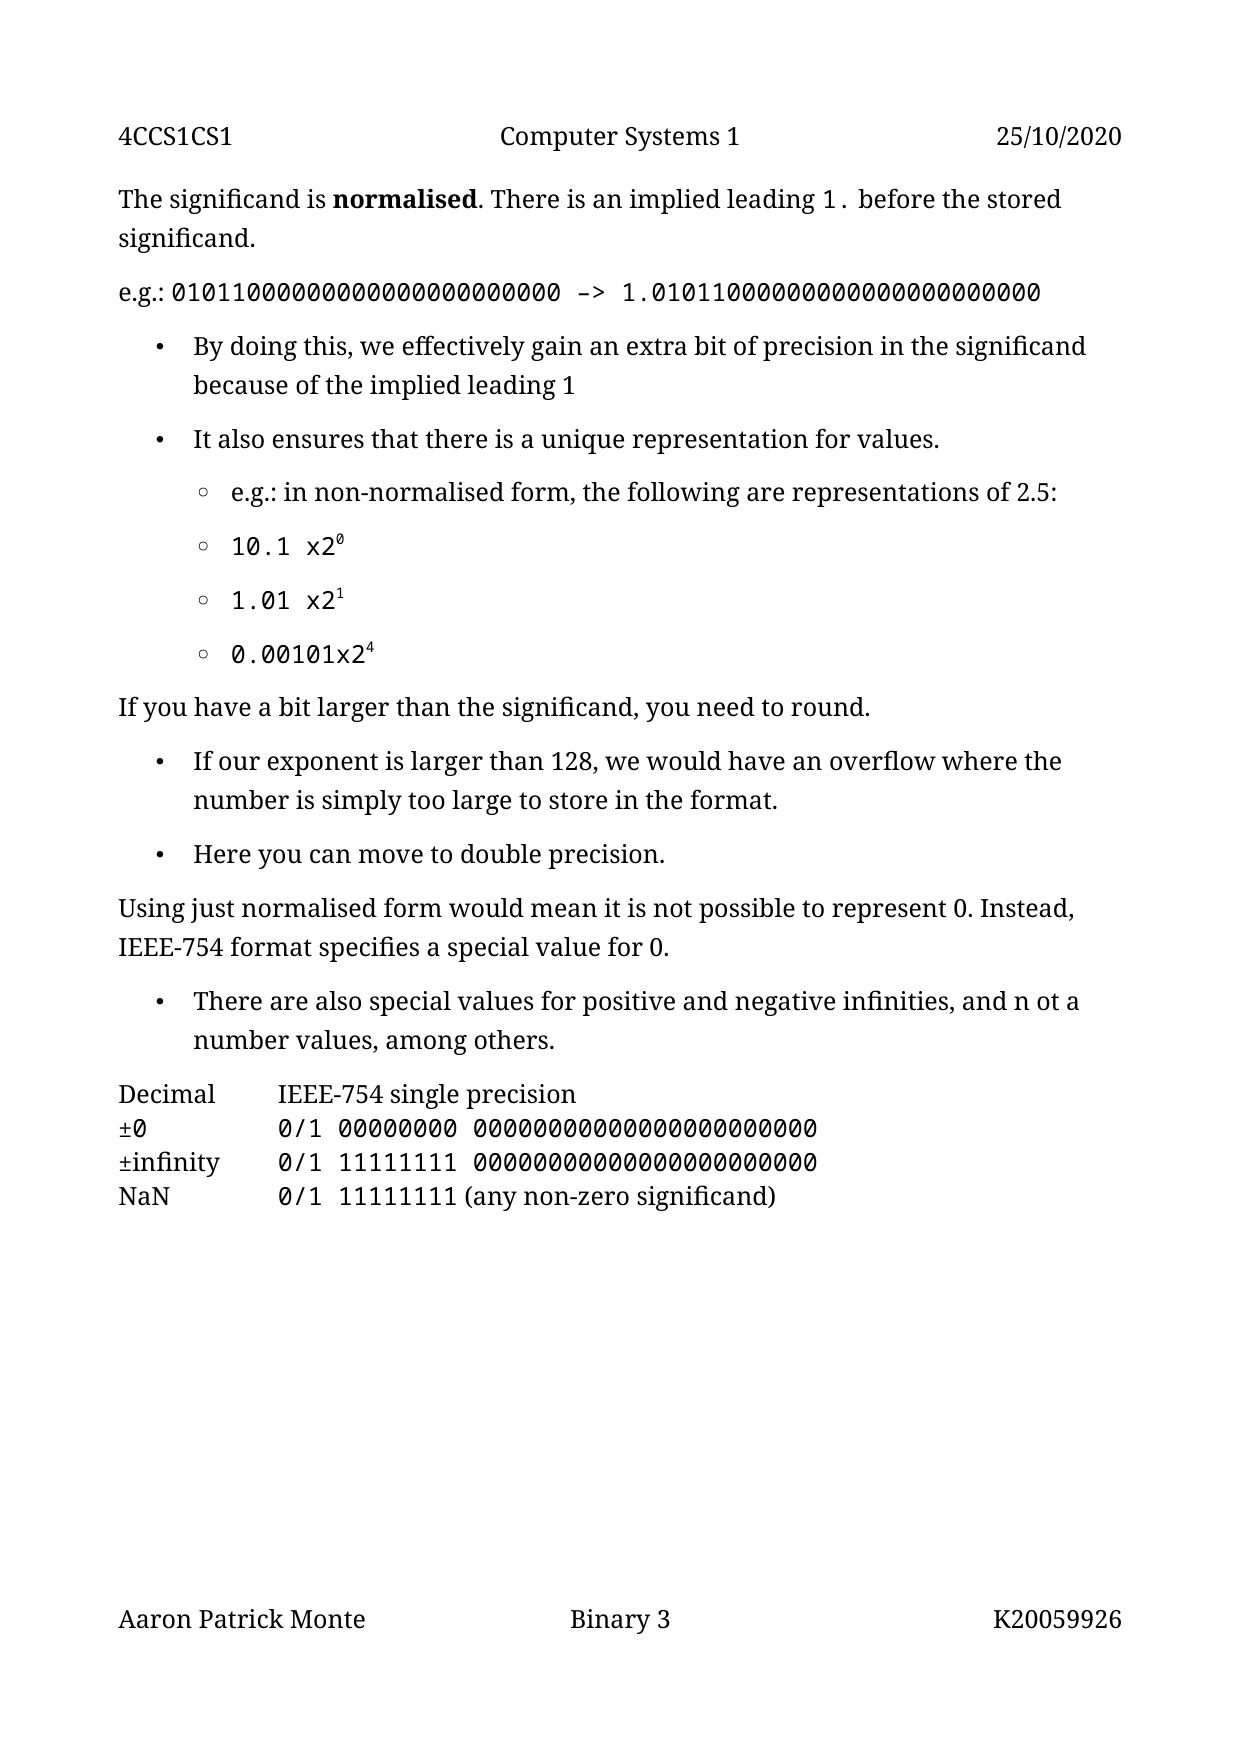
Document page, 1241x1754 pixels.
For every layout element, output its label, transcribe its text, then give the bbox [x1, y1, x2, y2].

table_cell NaN [118, 1179, 278, 1212]
list By doing this, we effectively gain an extra bit of precision in the significand because of the implied leading 1 [156, 328, 1122, 402]
table_cell 0/1 11111111 (any non-zero significand) [278, 1179, 1123, 1212]
table_cell 0/1 00000000 00000000000000000000000 [278, 1110, 1123, 1144]
text If you have a bit larger than the significand, you need to round. [118, 690, 1122, 724]
list If our exponent is larger than 128, we would have an overflow where the number is simply too large to store in the format. [156, 744, 1122, 817]
list 1.01 x21 [193, 582, 1122, 617]
table_header Decimal [118, 1076, 278, 1110]
table_header IEEE-754 single precision [278, 1076, 1123, 1110]
list Here you can move to double precision. [156, 837, 1122, 871]
list 10.1 x20 [193, 529, 1122, 563]
list 0.00101x24 [193, 636, 1122, 670]
list There are also special values for positive and negative infinities, and n ot a number values, among others. [156, 983, 1122, 1057]
table_cell ±infinity [118, 1144, 278, 1178]
list It also ensures that there is a unique representation for values. [156, 421, 1122, 455]
table_cell ±0 [118, 1110, 278, 1144]
table_cell 0/1 11111111 00000000000000000000000 [278, 1144, 1123, 1178]
text e.g.: 01011000000000000000000000 –> 1.01011000000000000000000000 [118, 274, 1122, 309]
list e.g.: in non-normalised form, the following are representations of 2.5: [193, 475, 1122, 509]
text Using just normalised form would mean it is not possible to represent 0. Instead, IEEE-754 format specifies a special value for 0. [118, 890, 1122, 964]
text The significand is normalised. There is an implied leading 1. before the stored significand. [118, 182, 1122, 255]
